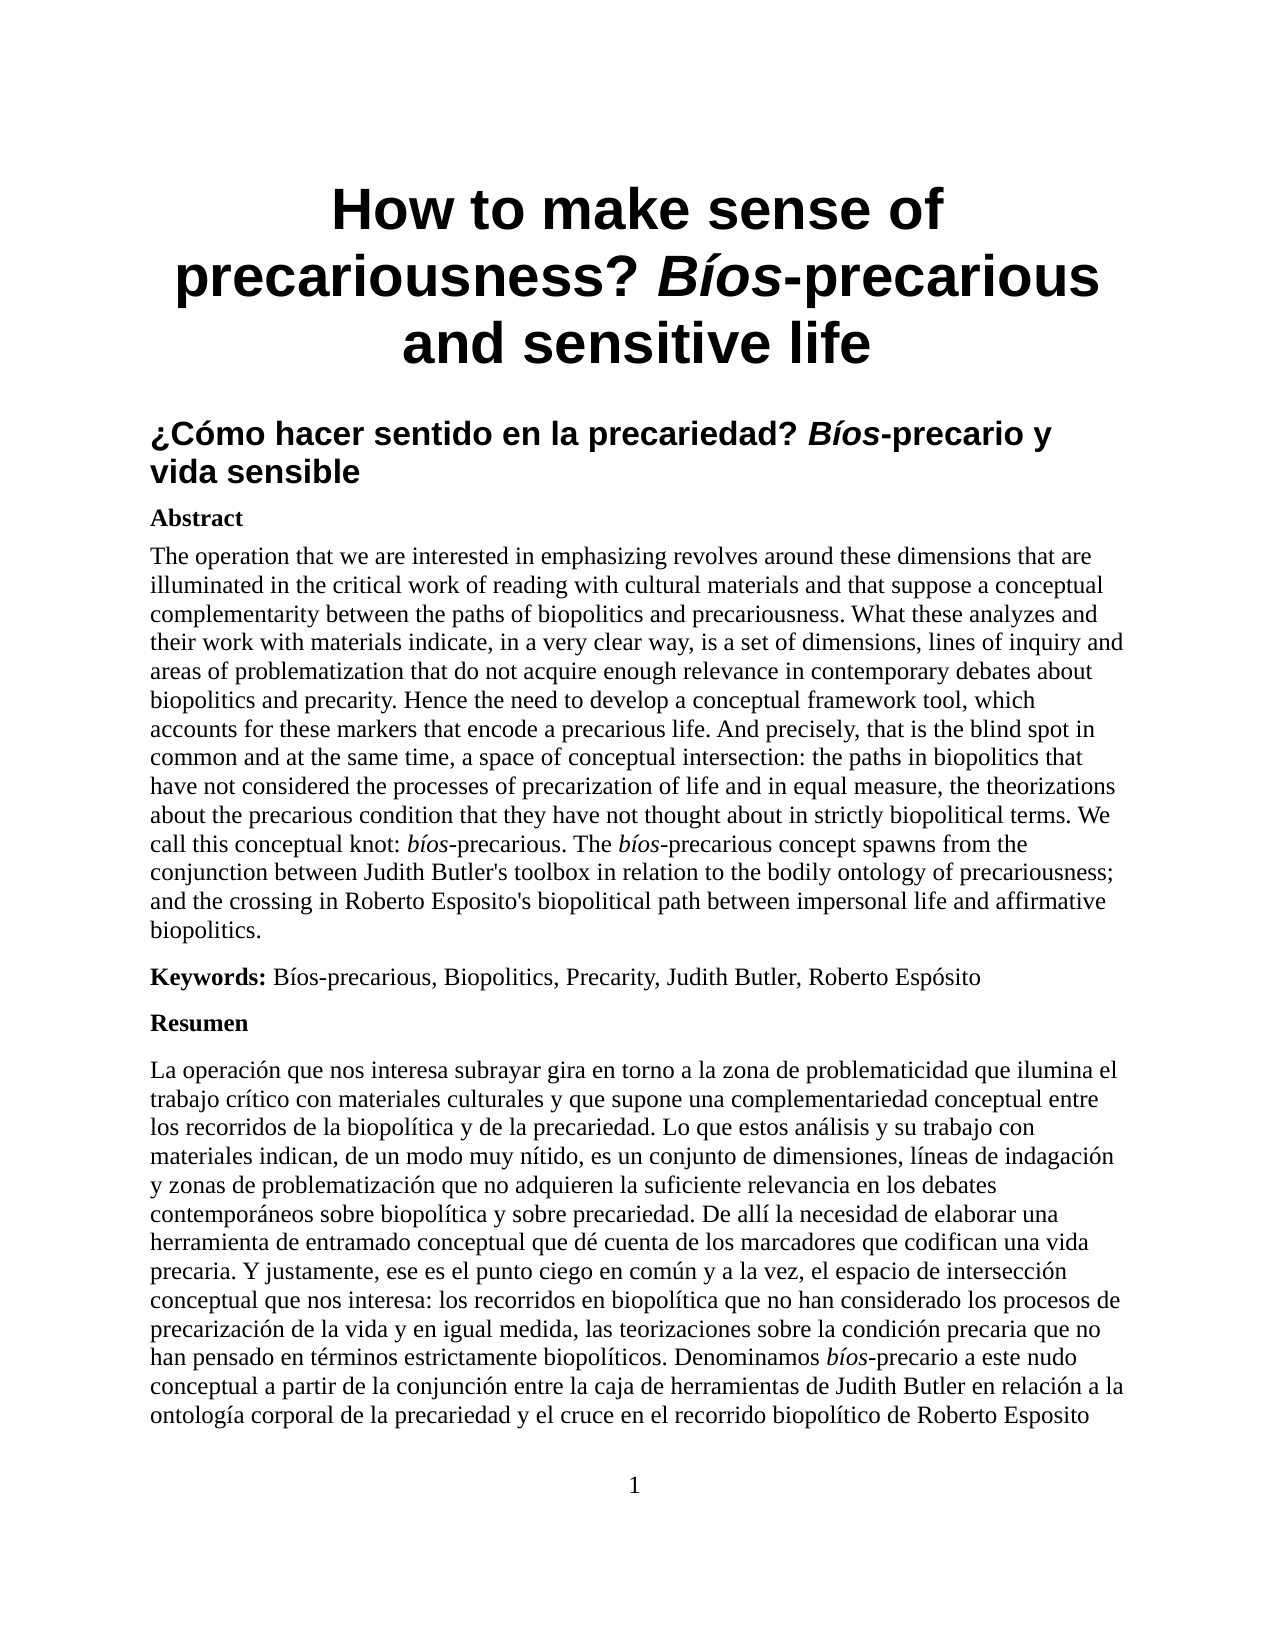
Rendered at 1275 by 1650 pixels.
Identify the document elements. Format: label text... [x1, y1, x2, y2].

text Keywords: Bíos-precarious, Biopolitics, Precarity, Judith Butler, Roberto Espósito [150, 962, 1125, 990]
subtitle ¿Cómo hacer sentido en la precariedad? Bíos-precario y vida sensible [150, 414, 1125, 491]
text The operation that we are interested in emphasizing revolves around these dimensions that are illuminated in the critical work of reading with cultural materials and that suppose a conceptual complementarity between the paths of biopolitics and precariousness. What these analyzes and their work with materials indicate, in a very clear way, is a set of dimensions, lines of inquiry and areas of problematization that do not acquire enough relevance in contemporary debates about biopolitics and precarity. Hence the need to develop a conceptual framework tool, which accounts for these markers that encode a precarious life. And precisely, that is the blind spot in common and at the same time, a space of conceptual intersection: the paths in biopolitics that have not considered the processes of precarization of life and in equal measure, the theorizations about the precarious condition that they have not thought about in strictly biopolitical terms. We call this conceptual knot: bíos-precarious. The bíos-precarious concept spawns from the conjunction between Judith Butler's toolbox in relation to the bodily ontology of precariousness; and the crossing in Roberto Esposito's biopolitical path between impersonal life and affirmative biopolitics. [150, 541, 1125, 944]
text Resumen [150, 1008, 1125, 1037]
title How to make sense of precariousness? Bíos-precarious and sensitive life [150, 175, 1125, 376]
text Abstract [150, 503, 1125, 532]
text La operación que nos interesa subrayar gira en torno a la zona de problematicidad que ilumina el trabajo crítico con materiales culturales y que supone una complementariedad conceptual entre los recorridos de la biopolítica y de la precariedad. Lo que estos análisis y su trabajo con materiales indican, de un modo muy nítido, es un conjunto de dimensiones, líneas de indagación y zonas de problematización que no adquieren la suficiente relevancia en los debates contemporáneos sobre biopolítica y sobre precariedad. De allí la necesidad de elaborar una herramienta de entramado conceptual que dé cuenta de los marcadores que codifican una vida precaria. Y justamente, ese es el punto ciego en común y a la vez, el espacio de intersección conceptual que nos interesa: los recorridos en biopolítica que no han considerado los procesos de precarización de la vida y en igual medida, las teorizaciones sobre la condición precaria que no han pensado en términos estrictamente biopolíticos. Denominamos bíos-precario a este nudo conceptual a partir de la conjunción entre la caja de herramientas de Judith Butler en relación a la ontología corporal de la precariedad y el cruce en el recorrido biopolítico de Roberto Esposito [150, 1055, 1125, 1429]
